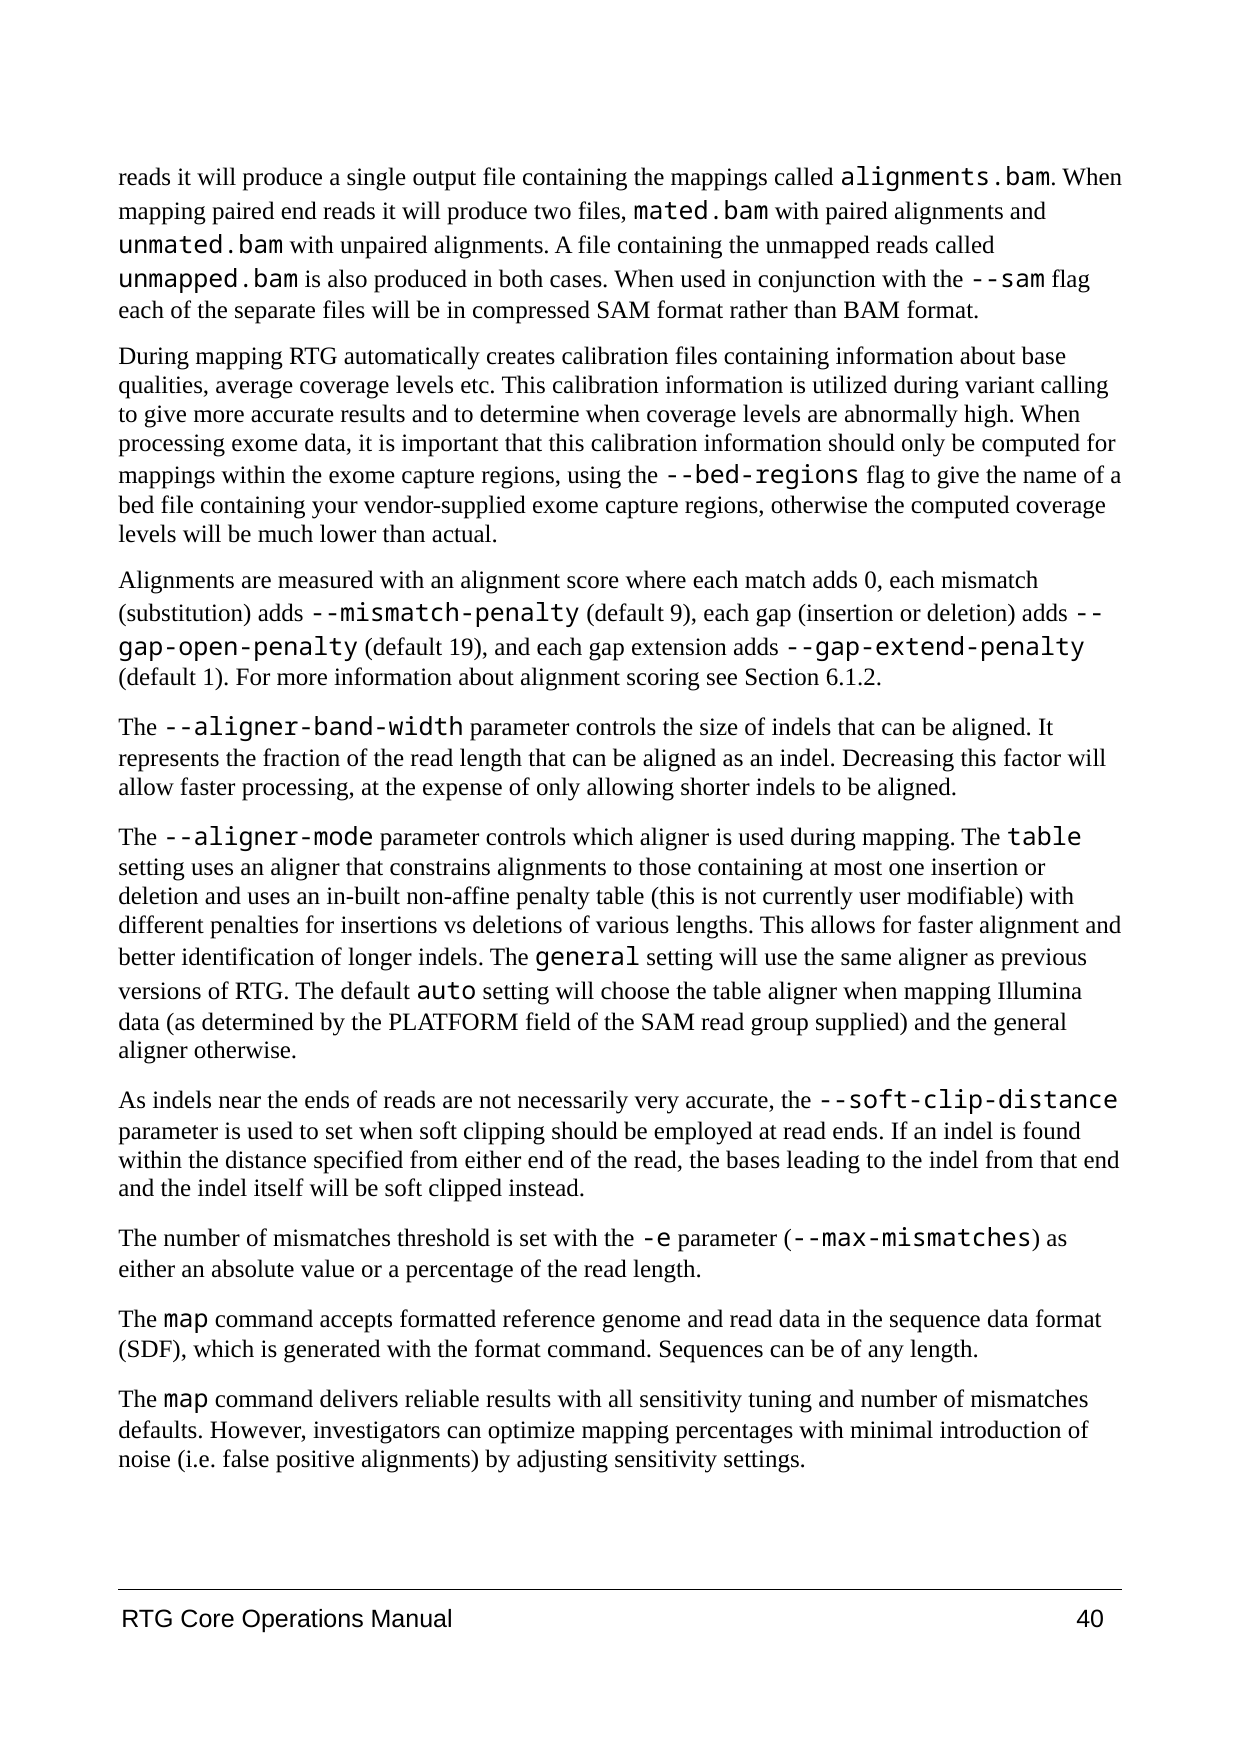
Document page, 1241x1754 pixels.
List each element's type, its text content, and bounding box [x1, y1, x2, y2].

text Alignments are measured with an alignment score where each match adds 0, each mismatch (substitution) adds --mismatch-penalty (default 9), each gap (insertion or deletion) adds --gap-open-penalty (default 19), and each gap extension adds --gap-extend-penalty (default 1). For more information about alignment scoring see Section 6.1.2. [118, 566, 1122, 691]
text As indels near the ends of reads are not necessarily very accurate, the --soft-clip-distance parameter is used to set when soft clipping should be employed at read ends. If an indel is found within the distance specified from either end of the read, the bases leading to the indel from that end and the indel itself will be soft clipped instead. [118, 1082, 1122, 1202]
text The map command delivers reliable results with all sensitivity tuning and number of mismatches defaults. However, investigators can optimize mapping percentages with minimal introduction of noise (i.e. false positive alignments) by adjusting sensitivity settings. [118, 1381, 1122, 1472]
text During mapping RTG automatically creates calibration files containing information about base qualities, average coverage levels etc. This calibration information is utilized during variant calling to give more accurate results and to determine when coverage levels are abnormally high. When processing exome data, it is important that this calibration information should only be computed for mappings within the exome capture regions, using the --bed-regions flag to give the name of a bed file containing your vendor-supplied exome capture regions, otherwise the computed coverage levels will be much lower than actual. [118, 341, 1122, 548]
text The --aligner-mode parameter controls which aligner is used during mapping. The table setting uses an aligner that constrains alignments to those containing at most one insertion or deletion and uses an in-built non-affine penalty table (this is not currently user modifiable) with different penalties for insertions vs deletions of various lengths. This allows for faster alignment and better identification of longer indels. The general setting will use the same aligner as previous versions of RTG. The default auto setting will choose the table aligner when mapping Illumina data (as determined by the PLATFORM field of the SAM read group supplied) and the general aligner otherwise. [118, 818, 1122, 1064]
text The map command accepts formatted reference genome and read data in the sequence data format (SDF), which is generated with the format command. Sequences can be of any length. [118, 1300, 1122, 1363]
text reads it will produce a single output file containing the mappings called alignments.bam. When mapping paired end reads it will produce two files, mated.bam with paired alignments and unmated.bam with unpaired alignments. A file containing the unmapped reads called unmapped.bam is also produced in both cases. When used in conjunction with the --sam flag each of the separate files will be in compressed SAM format rather than BAM format. [118, 159, 1122, 324]
text The --aligner-band-width parameter controls the size of indels that can be aligned. It represents the fraction of the read length that can be aligned as an indel. Decreasing this factor will allow faster processing, at the expense of only allowing shorter indels to be aligned. [118, 709, 1122, 801]
text The number of mismatches threshold is set with the -e parameter (--max-mismatches) as either an absolute value or a percentage of the read length. [118, 1220, 1122, 1283]
